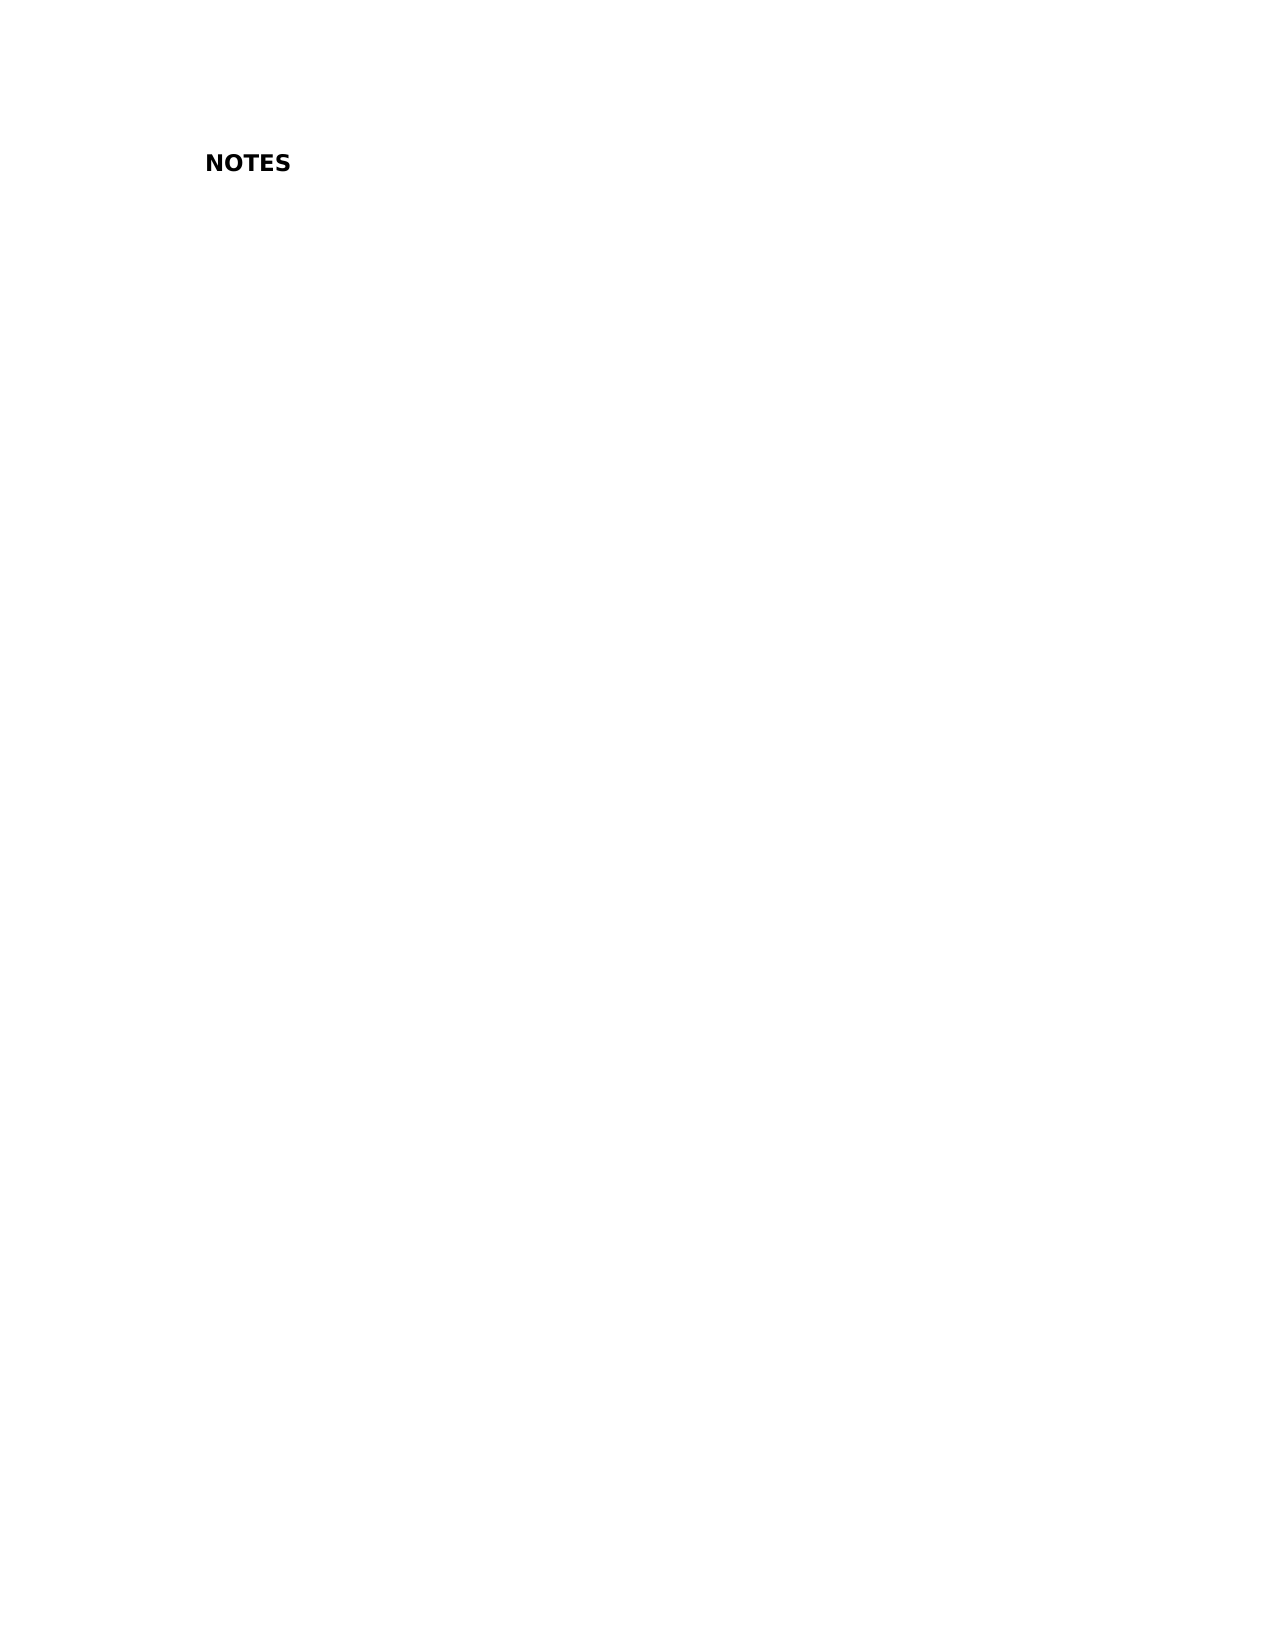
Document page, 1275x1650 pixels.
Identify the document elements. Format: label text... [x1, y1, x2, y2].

text NOTES [205, 150, 1174, 177]
